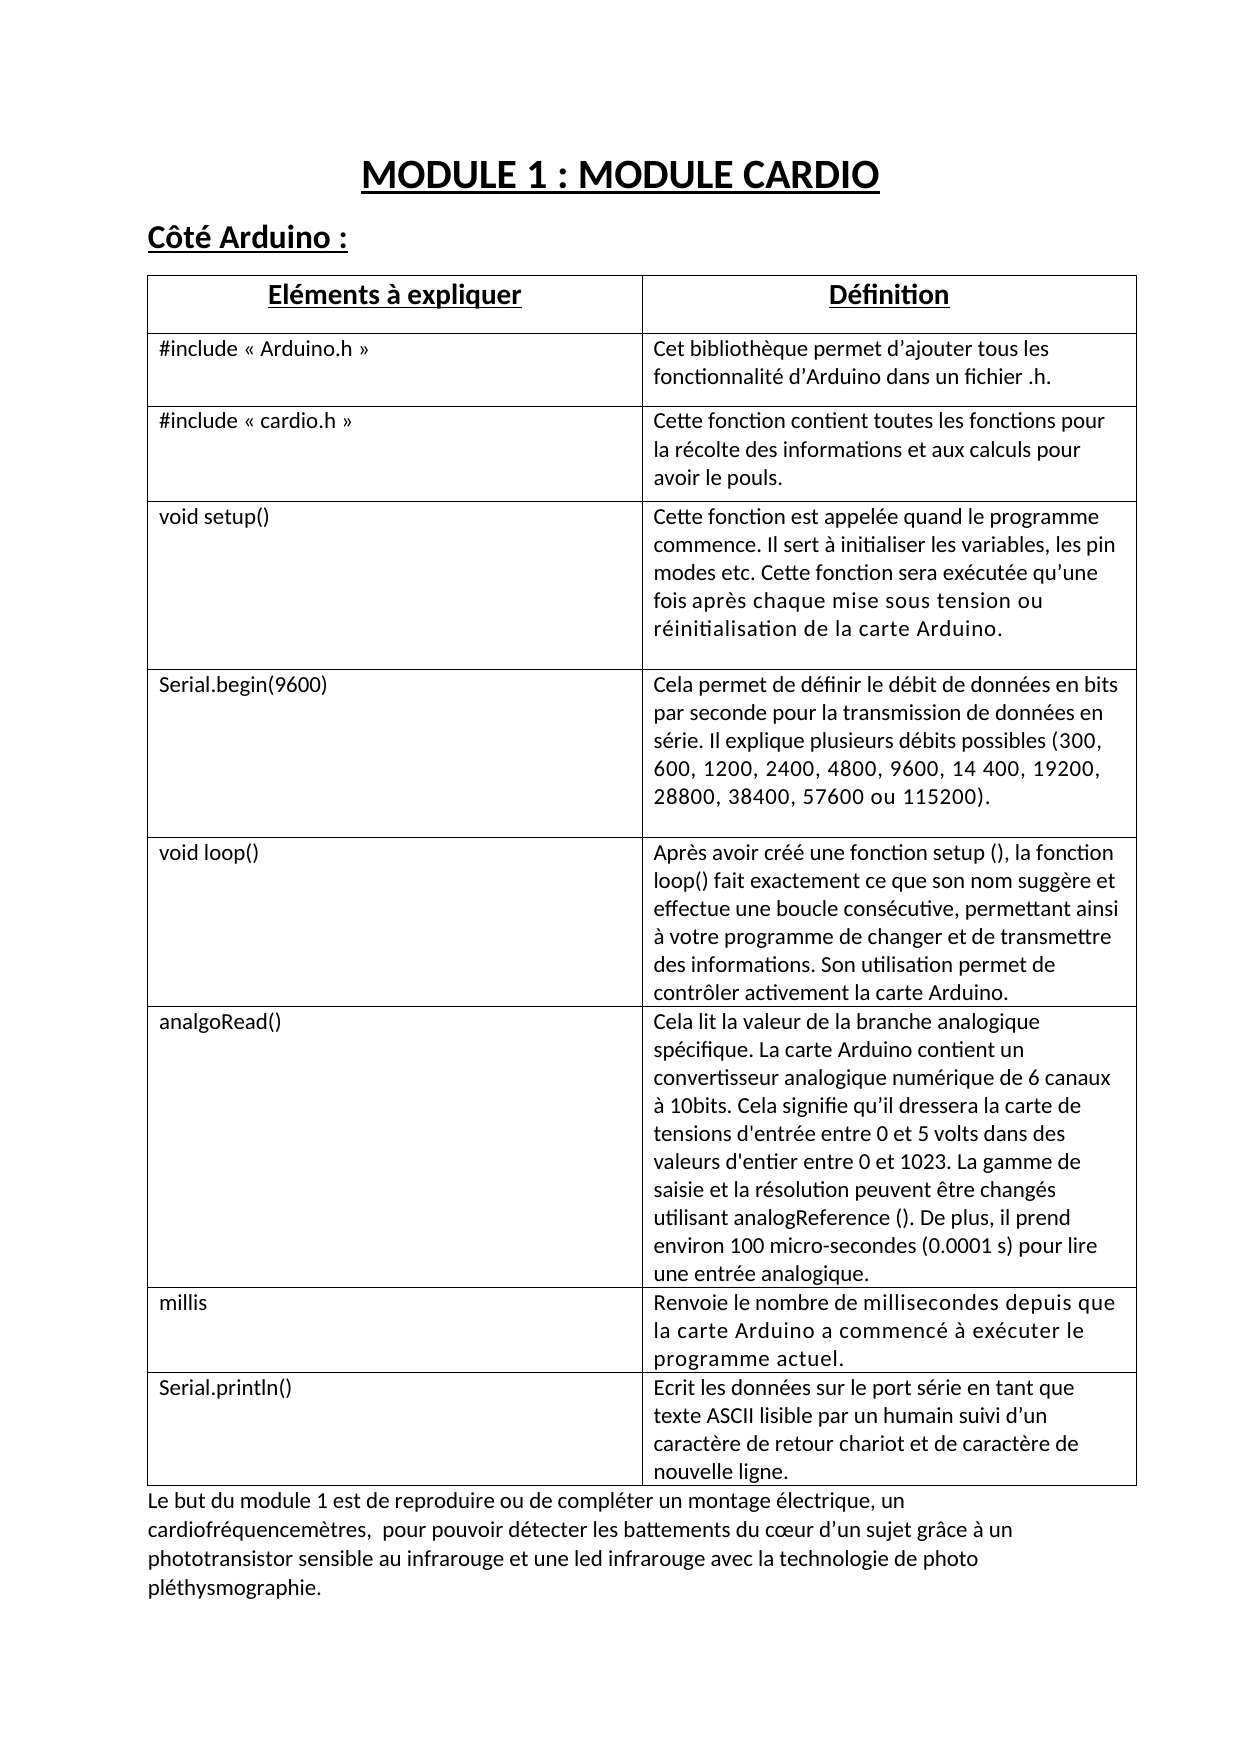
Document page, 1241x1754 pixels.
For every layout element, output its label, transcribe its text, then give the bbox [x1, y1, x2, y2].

text MODULE 1 : MODULE CARDIO [148, 148, 1093, 198]
table_cell void setup() [148, 502, 642, 669]
table_cell Serial.begin(9600) [148, 670, 642, 837]
table_cell #include « cardio.h » [148, 407, 642, 501]
text Côté Arduino : [148, 217, 1093, 257]
table_cell Serial.println() [148, 1373, 642, 1485]
table_cell Cette fonction est appelée quand le programme commence. Il sert à initialiser les variables, les pin modes etc. Cette fonction sera exécutée qu’une fois après chaque mise sous tension ou réinitialisation de la carte Arduino. [643, 502, 1136, 669]
table_header Eléments à expliquer [148, 276, 642, 333]
table_cell analgoRead() [148, 1007, 642, 1287]
table_cell millis [148, 1288, 642, 1372]
table_header Définition [643, 276, 1136, 333]
table_cell #include « Arduino.h » [148, 334, 642, 406]
table_cell Cette fonction contient toutes les fonctions pour la récolte des informations et aux calculs pour avoir le pouls. [643, 407, 1136, 501]
table_cell Cela permet de définir le débit de données en bits par seconde pour la transmission de données en série. Il explique plusieurs débits possibles (300, 600, 1200, 2400, 4800, 9600, 14 400, 19200, 28800, 38400, 57600 ou 115200). [643, 670, 1136, 837]
table_cell Après avoir créé une fonction setup (), la fonction loop() fait exactement ce que son nom suggère et effectue une boucle consécutive, permettant ainsi à votre programme de changer et de transmettre des informations. Son utilisation permet de contrôler activement la carte Arduino. [643, 838, 1136, 1006]
text Le but du module 1 est de reproduire ou de compléter un montage électrique, un cardiofréquencemètres, pour pouvoir détecter les battements du cœur d’un sujet grâce à un phototransistor sensible au infrarouge et une led infrarouge avec la technologie de photo pléthysmographie. [148, 1486, 1093, 1601]
table_cell void loop() [148, 838, 642, 1006]
table_cell Cet bibliothèque permet d’ajouter tous les fonctionnalité d’Arduino dans un fichier .h. [643, 334, 1136, 406]
table_cell Renvoie le nombre de millisecondes depuis que la carte Arduino a commencé à exécuter le programme actuel. [643, 1288, 1136, 1372]
table_cell Ecrit les données sur le port série en tant que texte ASCII lisible par un humain suivi d’un caractère de retour chariot et de caractère de nouvelle ligne. [643, 1373, 1136, 1485]
table_cell Cela lit la valeur de la branche analogique spécifique. La carte Arduino contient un convertisseur analogique numérique de 6 canaux à 10bits. Cela signifie qu’il dressera la carte de tensions d'entrée entre 0 et 5 volts dans des valeurs d'entier entre 0 et 1023. La gamme de saisie et la résolution peuvent être changés utilisant analogReference (). De plus, il prend environ 100 micro-secondes (0.0001 s) pour lire une entrée analogique. [643, 1007, 1136, 1287]
